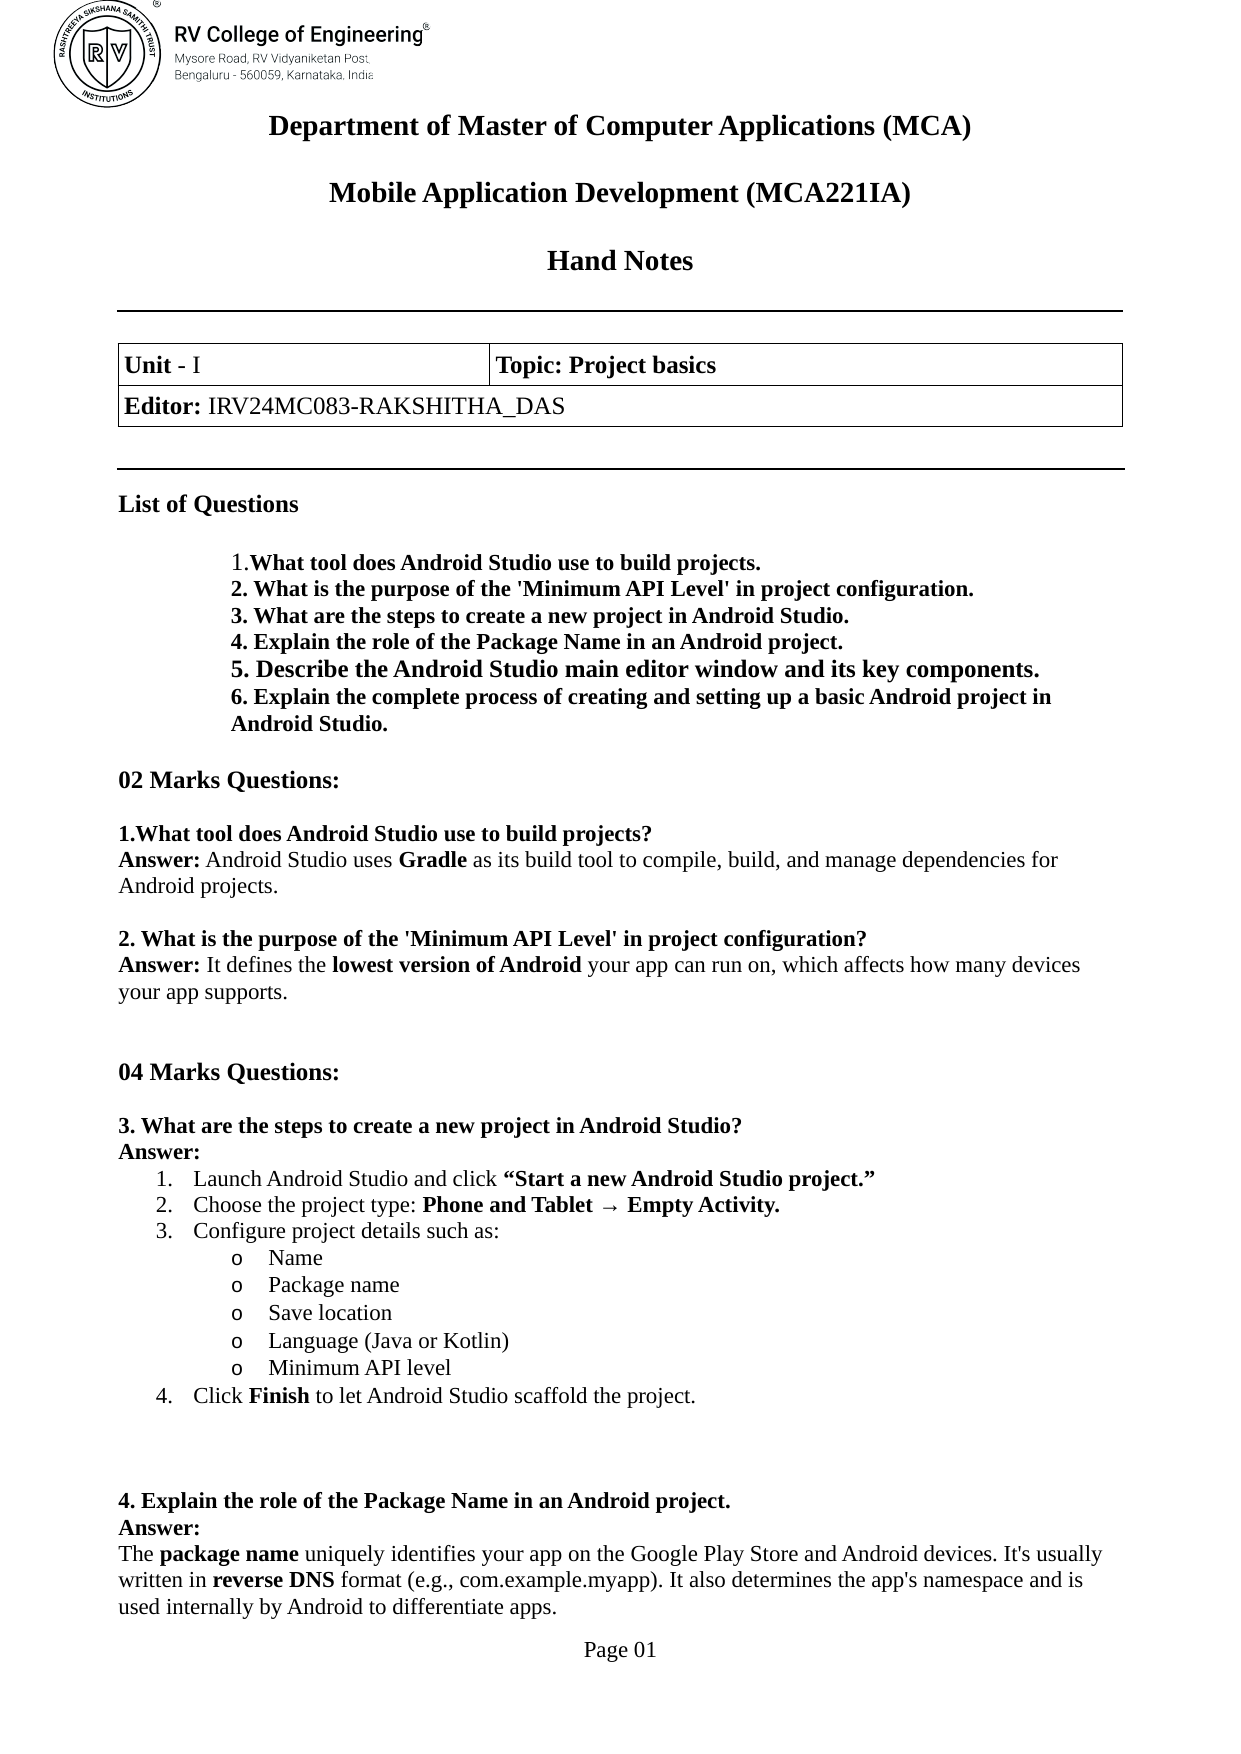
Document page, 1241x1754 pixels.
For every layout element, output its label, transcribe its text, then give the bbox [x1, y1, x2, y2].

list Save location [231, 1299, 1122, 1327]
subtitle List of Questions [118, 489, 1122, 518]
list Choose the project type: Phone and Tablet → Empty Activity. [156, 1191, 1122, 1217]
list Click Finish to let Android Studio scaffold the project. [156, 1382, 1122, 1408]
subtitle 3. What are the steps to create a new project in Android Studio. [231, 602, 1122, 628]
table_header Unit - I [119, 344, 489, 384]
subtitle 02 Marks Questions: [118, 765, 1122, 793]
list Launch Android Studio and click “Start a new Android Studio project.” [156, 1165, 1122, 1191]
list Language (Java or Kotlin) [231, 1327, 1122, 1354]
subtitle 2. What is the purpose of the 'Minimum API Level' in project configuration. [231, 575, 1122, 602]
list Minimum API level [231, 1354, 1122, 1382]
subtitle Hand Notes [118, 243, 1122, 276]
list Package name [231, 1271, 1122, 1299]
list Configure project details such as: [156, 1217, 1122, 1244]
table_cell Editor: IRV24MC083-RAKSHITHA_DAS [119, 386, 1122, 426]
table_header Topic: Project basics [490, 344, 1122, 384]
text 2. What is the purpose of the 'Minimum API Level' in project configuration? Answer: It defines the lowest version of Android your app can run on, which affects how many devices your app supports. [118, 925, 1122, 1004]
text 1.What tool does Android Studio use to build projects? Answer: Android Studio uses Gradle as its build tool to compile, build, and manage dependencies for Android projects. [118, 820, 1122, 899]
subtitle 1.What tool does Android Studio use to build projects. [231, 547, 1122, 575]
text 4. Explain the role of the Package Name in an Android project. Answer: The package name uniquely identifies your app on the Google Play Store and Android devices. It's usually written in reverse DNS format (e.g., com.example.myapp). It also determines the app's namespace and is used internally by Android to differentiate apps. [118, 1487, 1122, 1619]
text 3. What are the steps to create a new project in Android Studio? Answer: [118, 1112, 1122, 1165]
subtitle 04 Marks Questions: [118, 1057, 1122, 1086]
list Name [231, 1244, 1122, 1271]
subtitle Department of Master of Computer Applications (MCA) [118, 108, 1122, 142]
subtitle Mobile Application Development (MCA221IA) [118, 176, 1122, 243]
subtitle 4. Explain the role of the Package Name in an Android project. 5. Describe the Android Studio main editor window and its key components. 6. Explain the complete process of creating and setting up a basic Android project in Android Studio. [231, 628, 1122, 736]
